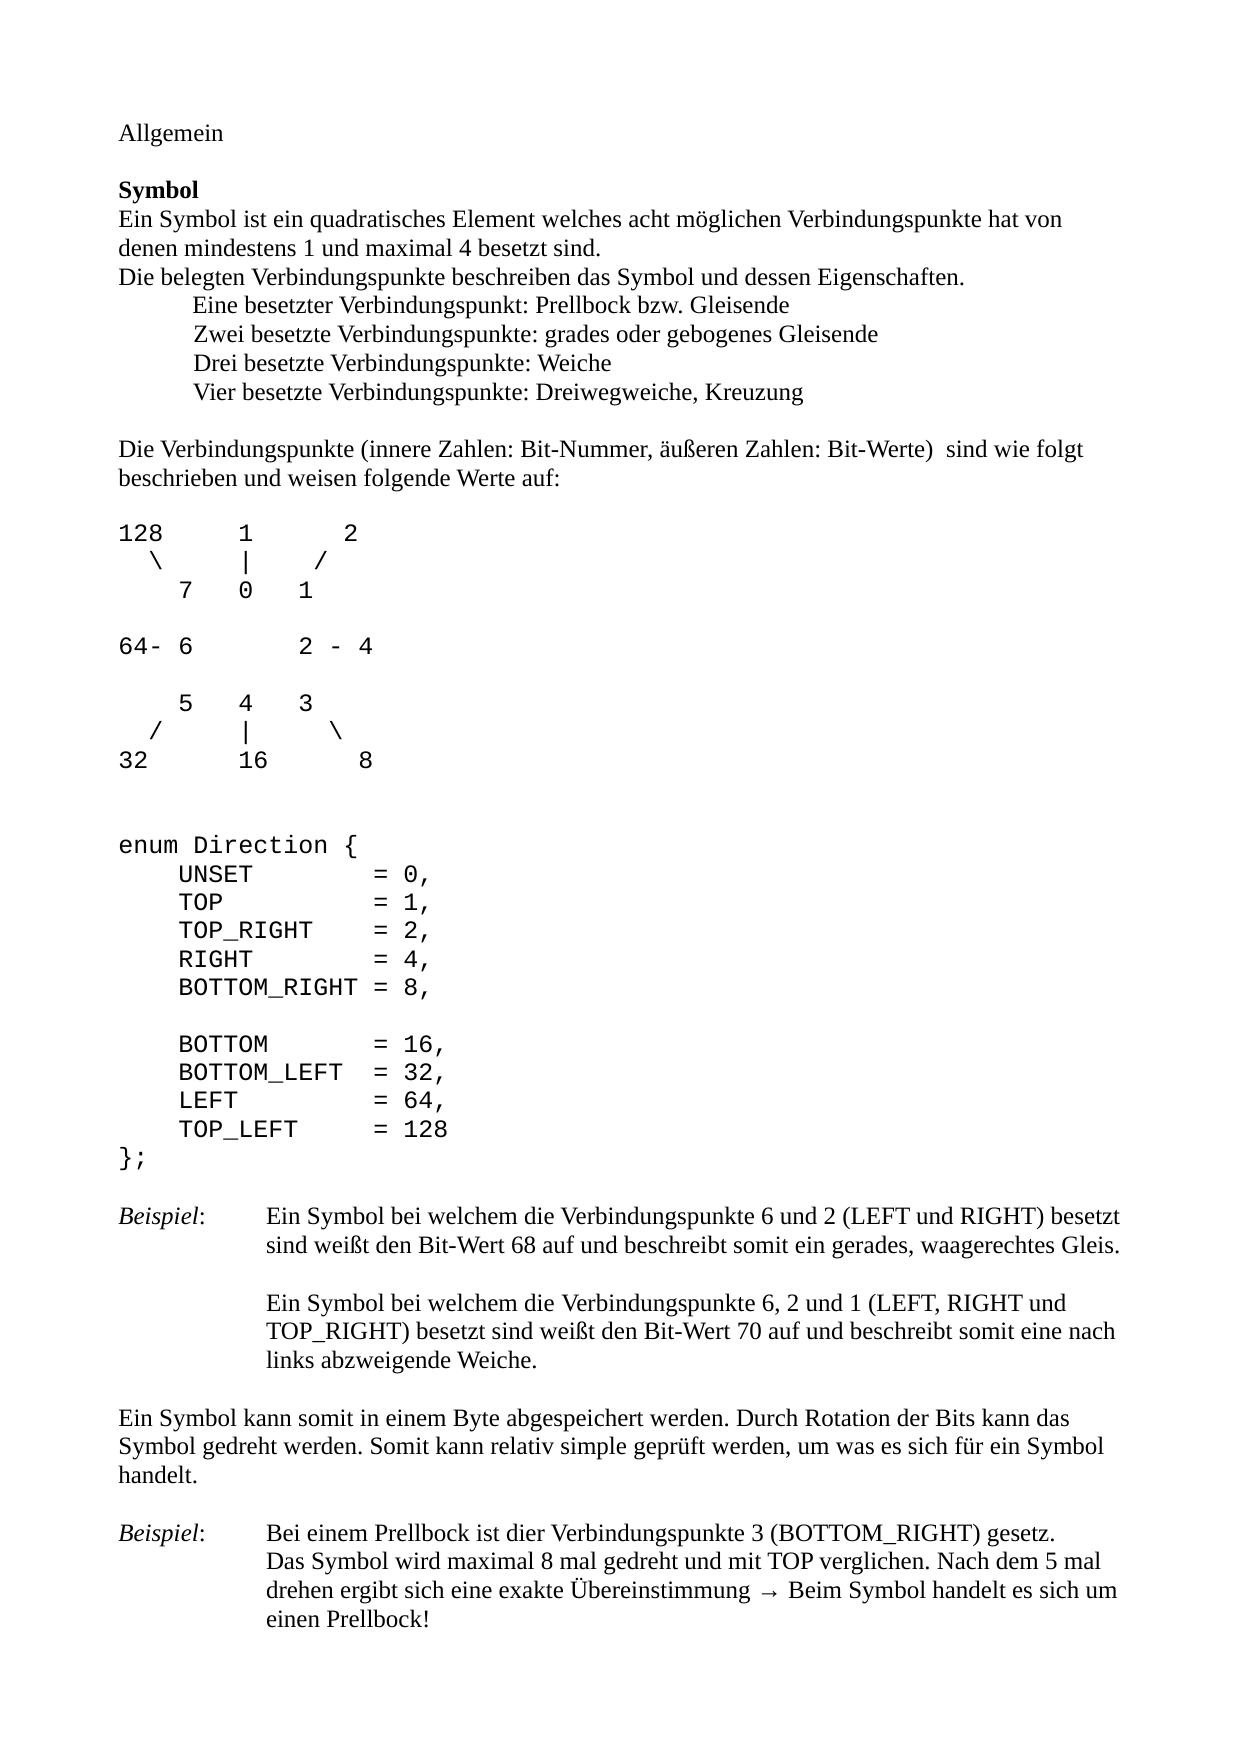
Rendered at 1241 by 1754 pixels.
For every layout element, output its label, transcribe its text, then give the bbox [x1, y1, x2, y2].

text Vier besetzte Verbindungspunkte: Dreiwegweiche, Kreuzung [118, 377, 1122, 406]
text Drei besetzte Verbindungspunkte: Weiche [118, 348, 1122, 377]
text 7 0 1 [118, 577, 1122, 606]
text BOTTOM_RIGHT = 8, [118, 975, 1122, 1003]
text 64- 6 2 - 4 [118, 634, 1122, 662]
text BOTTOM = 16, [118, 1031, 1122, 1060]
text 32 16 8 [118, 747, 1122, 776]
text TOP_LEFT = 128 [118, 1116, 1122, 1145]
text Ein Symbol ist ein quadratisches Element welches acht möglichen Verbindungspunkte hat von denen mindestens 1 und maximal 4 besetzt sind. [118, 204, 1122, 262]
text Symbol [118, 176, 1122, 204]
text \ | / [118, 549, 1122, 577]
text Zwei besetzte Verbindungspunkte: grades oder gebogenes Gleisende [118, 319, 1122, 348]
text Ein Symbol bei welchem die Verbindungspunkte 6, 2 und 1 (LEFT, RIGHT und TOP_RIGHT) besetzt sind weißt den Bit-Wert 70 auf und beschreibt somit eine nach links abzweigende Weiche. [118, 1288, 1122, 1374]
text }; [118, 1145, 1122, 1173]
text RIGHT = 4, [118, 946, 1122, 975]
text Allgemein [118, 118, 1122, 147]
text Ein Symbol kann somit in einem Byte abgespeichert werden. Durch Rotation der Bits kann das Symbol gedreht werden. Somit kann relativ simple geprüft werden, um was es sich für ein Symbol handelt. [118, 1403, 1122, 1489]
text 5 4 3 [118, 691, 1122, 719]
text / | \ [118, 719, 1122, 747]
text BOTTOM_LEFT = 32, [118, 1060, 1122, 1088]
text Die Verbindungspunkte (innere Zahlen: Bit-Nummer, äußeren Zahlen: Bit-Werte) sind wie folgt beschrieben und weisen folgende Werte auf: [118, 434, 1122, 492]
text UNSET = 0, [118, 861, 1122, 890]
text LEFT = 64, [118, 1088, 1122, 1116]
text Die belegten Verbindungspunkte beschreiben das Symbol und dessen Eigenschaften. [118, 262, 1122, 291]
text TOP_RIGHT = 2, [118, 918, 1122, 946]
text enum Direction { [118, 833, 1122, 861]
text Beispiel: Ein Symbol bei welchem die Verbindungspunkte 6 und 2 (LEFT und RIGHT) besetzt sind weißt den Bit-Wert 68 auf und beschreibt somit ein gerades, waagerechtes Gleis. [118, 1201, 1122, 1259]
text Eine besetzter Verbindungspunkt: Prellbock bzw. Gleisende [118, 291, 1122, 319]
text TOP = 1, [118, 890, 1122, 918]
text Das Symbol wird maximal 8 mal gedreht und mit TOP verglichen. Nach dem 5 mal drehen ergibt sich eine exakte Übereinstimmung → Beim Symbol handelt es sich um einen Prellbock! [118, 1546, 1122, 1633]
text 128 1 2 [118, 521, 1122, 549]
text Beispiel: Bei einem Prellbock ist dier Verbindungspunkte 3 (BOTTOM_RIGHT) gesetz. [118, 1518, 1122, 1546]
